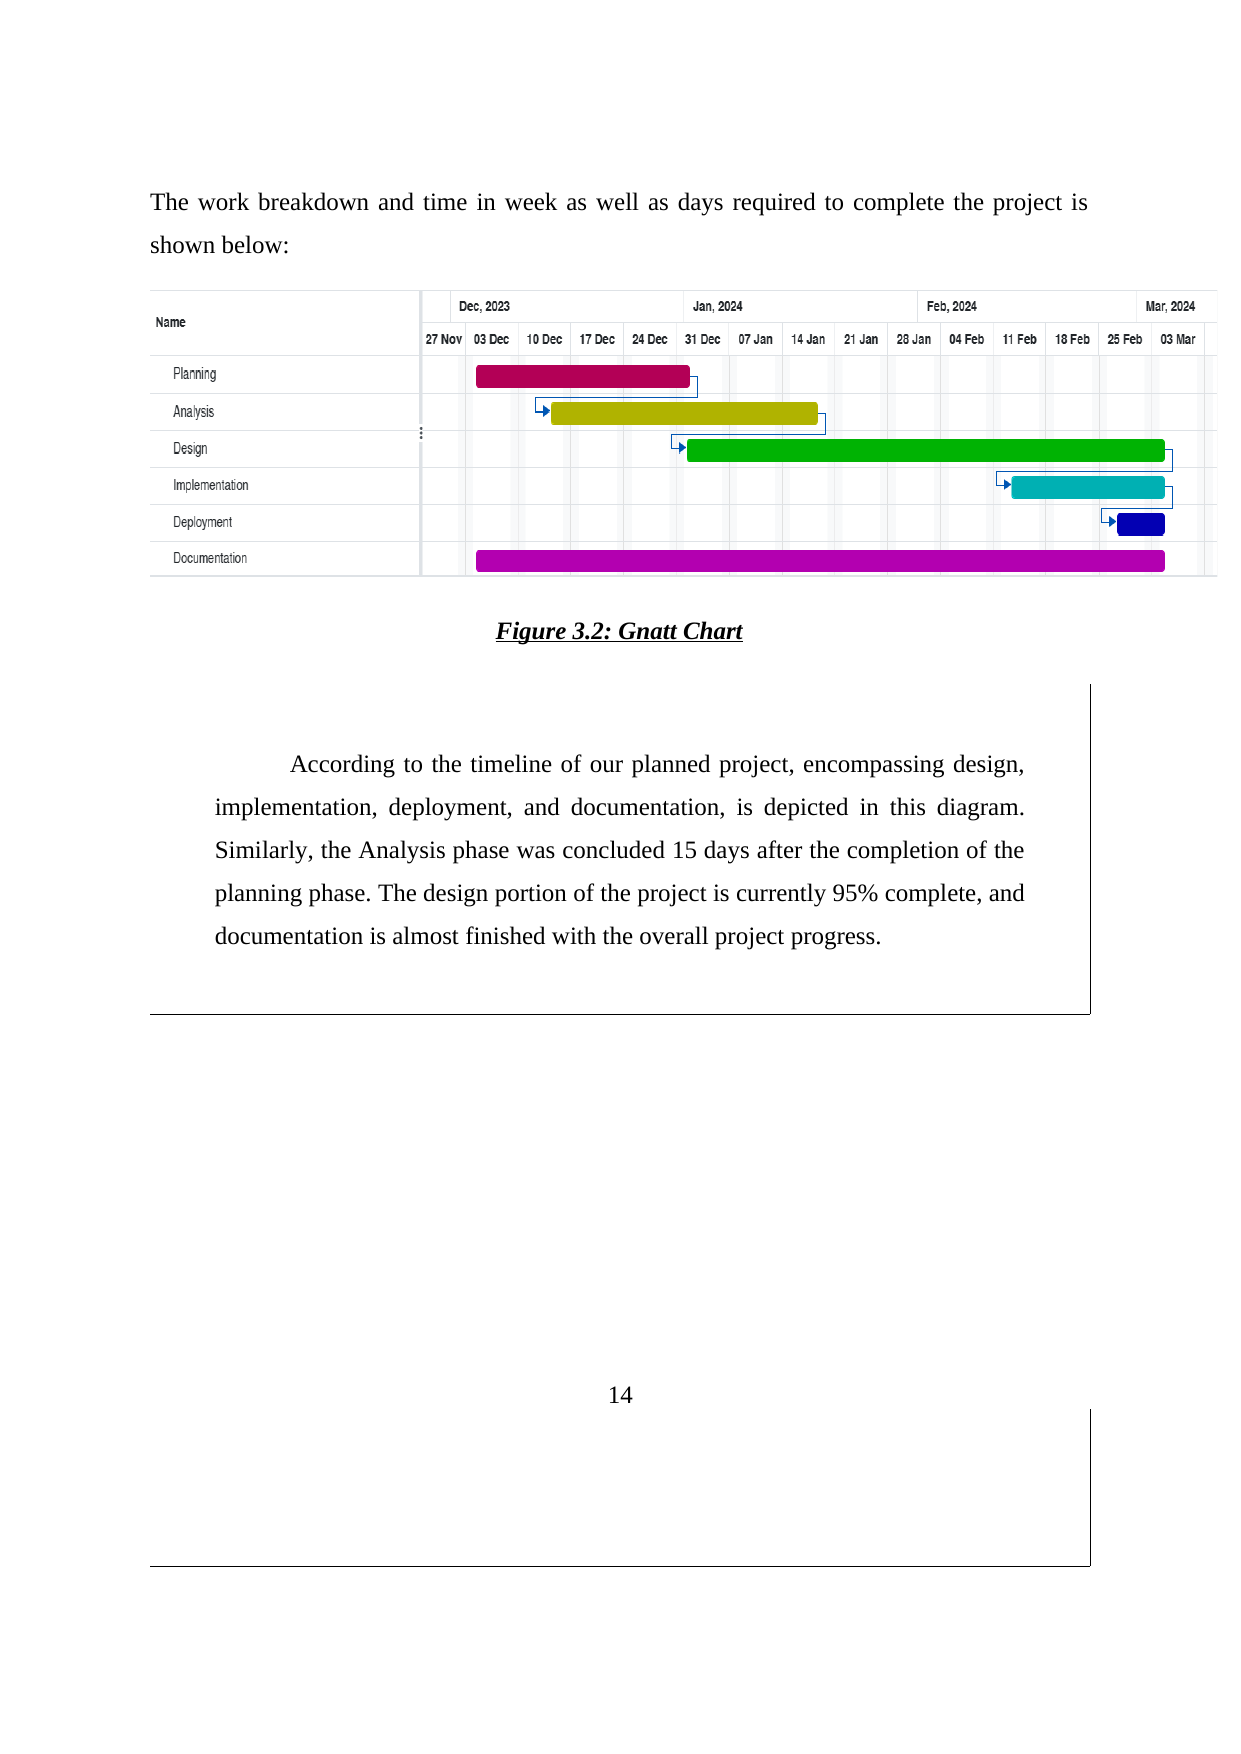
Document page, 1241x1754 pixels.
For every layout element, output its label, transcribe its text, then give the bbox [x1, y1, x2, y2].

text According to the timeline of our planned project, encompassing design, implementation, deployment, and documentation, is depicted in this diagram. Similarly, the Analysis phase was concluded 15 days after the completion of the planning phase. The design portion of the project is currently 95% complete, and documentation is almost finished with the overall project progress. [150, 684, 1090, 1014]
text The work breakdown and time in week as well as days required to complete the project is shown below: [150, 187, 1090, 259]
text Figure 3.2: Gnatt Chart [148, 616, 1092, 645]
